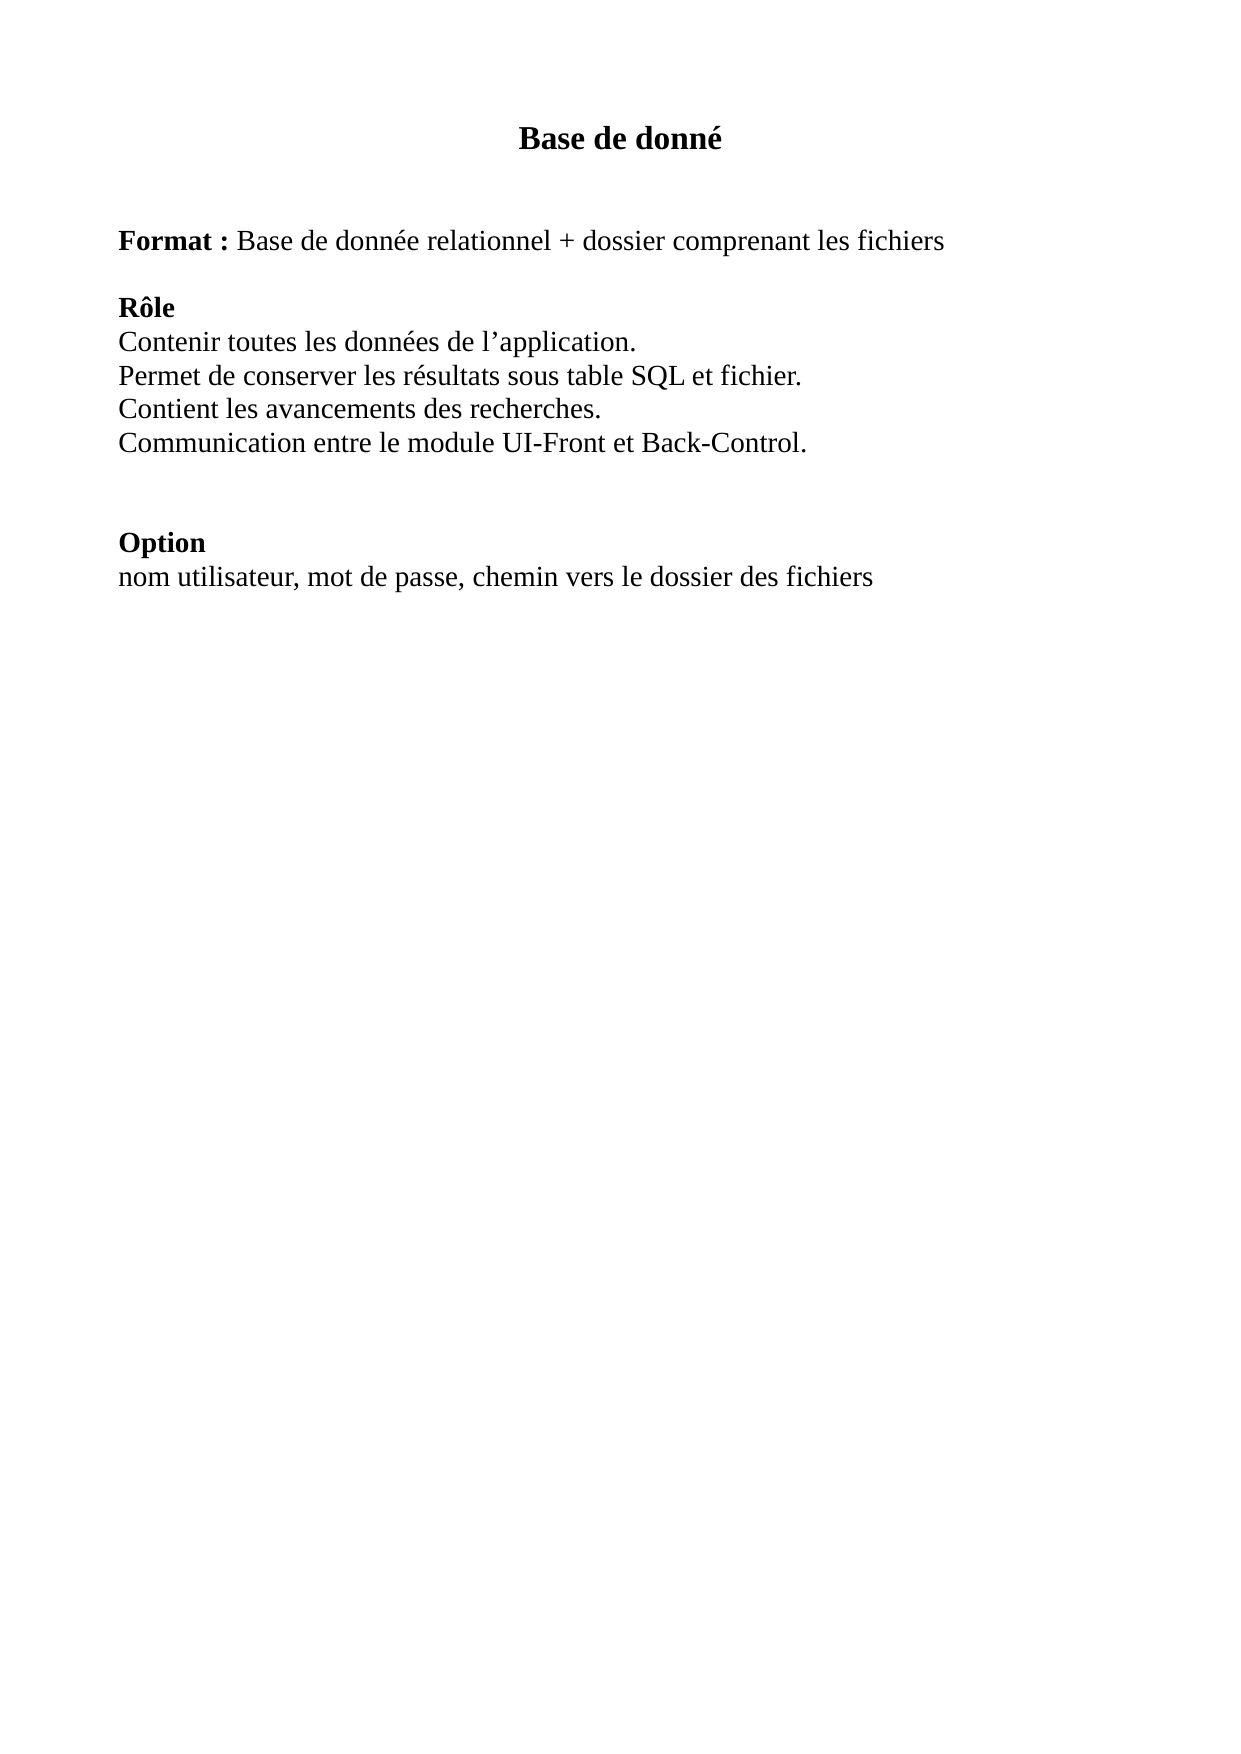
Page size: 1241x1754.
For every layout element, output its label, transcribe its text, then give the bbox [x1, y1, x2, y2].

text Base de donné [118, 118, 1122, 156]
text Option [118, 525, 1122, 559]
text nom utilisateur, mot de passe, chemin vers le dossier des fichiers [118, 559, 1122, 592]
text Rôle [118, 291, 1122, 324]
text Contenir toutes les données de l’application. [118, 324, 1122, 358]
text Permet de conserver les résultats sous table SQL et fichier. [118, 358, 1122, 391]
text Format : Base de donnée relationnel + dossier comprenant les fichiers [118, 223, 1122, 257]
text Communication entre le module UI-Front et Back-Control. [118, 425, 1122, 458]
text Contient les avancements des recherches. [118, 391, 1122, 425]
